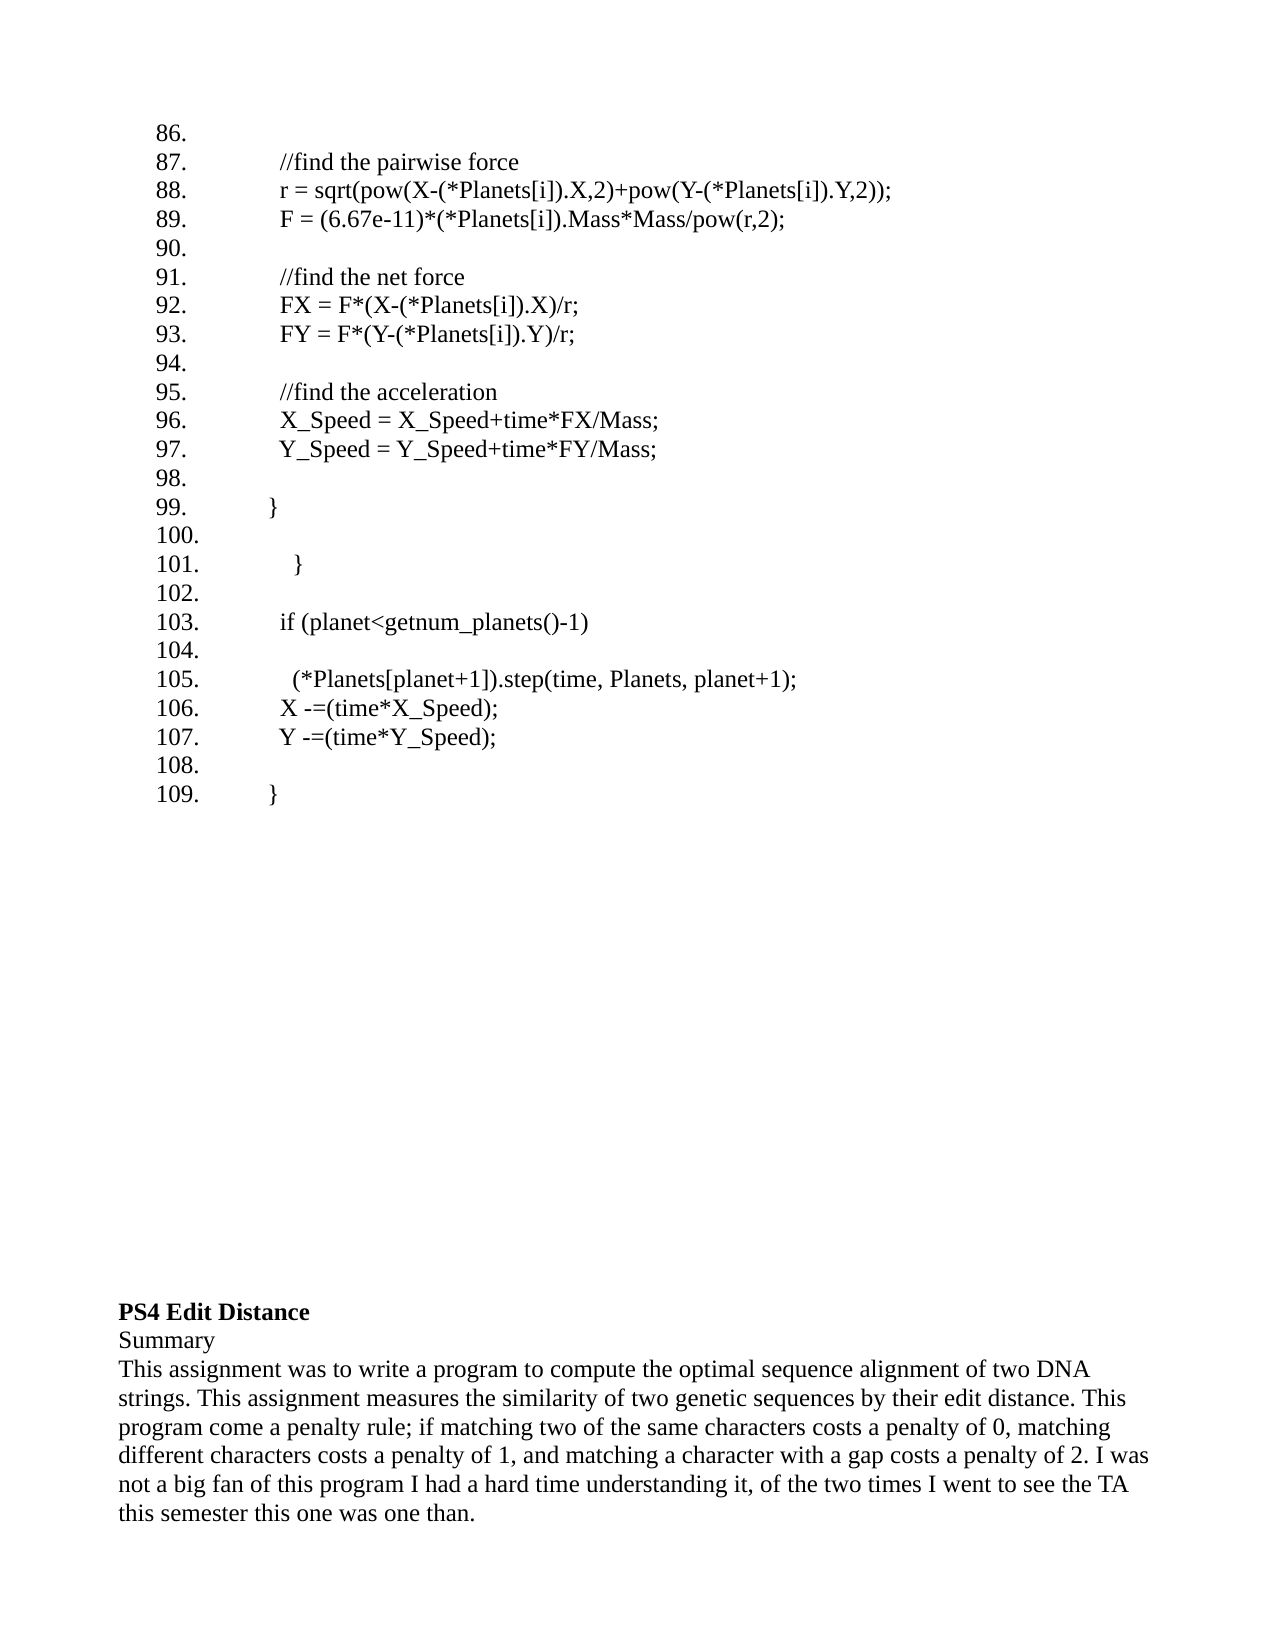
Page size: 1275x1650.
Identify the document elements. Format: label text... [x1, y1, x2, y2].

text Summary [118, 1326, 1157, 1354]
list FY = F*(Y-(*Planets[i]).Y)/r; [156, 319, 1157, 348]
list Y -=(time*Y_Speed); [156, 722, 1157, 751]
list F = (6.67e-11)*(*Planets[i]).Mass*Mass/pow(r,2); [156, 204, 1157, 233]
text This assignment was to write a program to compute the optimal sequence alignment of two DNA strings. This assignment measures the similarity of two genetic sequences by their edit distance. This program come a penalty rule; if matching two of the same characters costs a penalty of 0, matching different characters costs a penalty of 1, and matching a character with a gap costs a penalty of 2. I was not a big fan of this program I had a hard time understanding it, of the two times I went to see the TA this semester this one was one than. [118, 1354, 1157, 1527]
list (*Planets[planet+1]).step(time, Planets, planet+1); [156, 664, 1157, 693]
list } [156, 492, 1157, 521]
list X -=(time*X_Speed); [156, 693, 1157, 722]
list X_Speed = X_Speed+time*FX/Mass; [156, 406, 1157, 434]
list //find the acceleration [156, 377, 1157, 406]
text PS4 Edit Distance [118, 1297, 1157, 1326]
list r = sqrt(pow(X-(*Planets[i]).X,2)+pow(Y-(*Planets[i]).Y,2)); [156, 176, 1157, 204]
list if (planet<getnum_planets()-1) [156, 607, 1157, 636]
list Y_Speed = Y_Speed+time*FY/Mass; [156, 434, 1157, 463]
list } [156, 549, 1157, 578]
list } [156, 779, 1157, 808]
list //find the net force [156, 262, 1157, 291]
list FX = F*(X-(*Planets[i]).X)/r; [156, 291, 1157, 319]
list //find the pairwise force [156, 147, 1157, 176]
